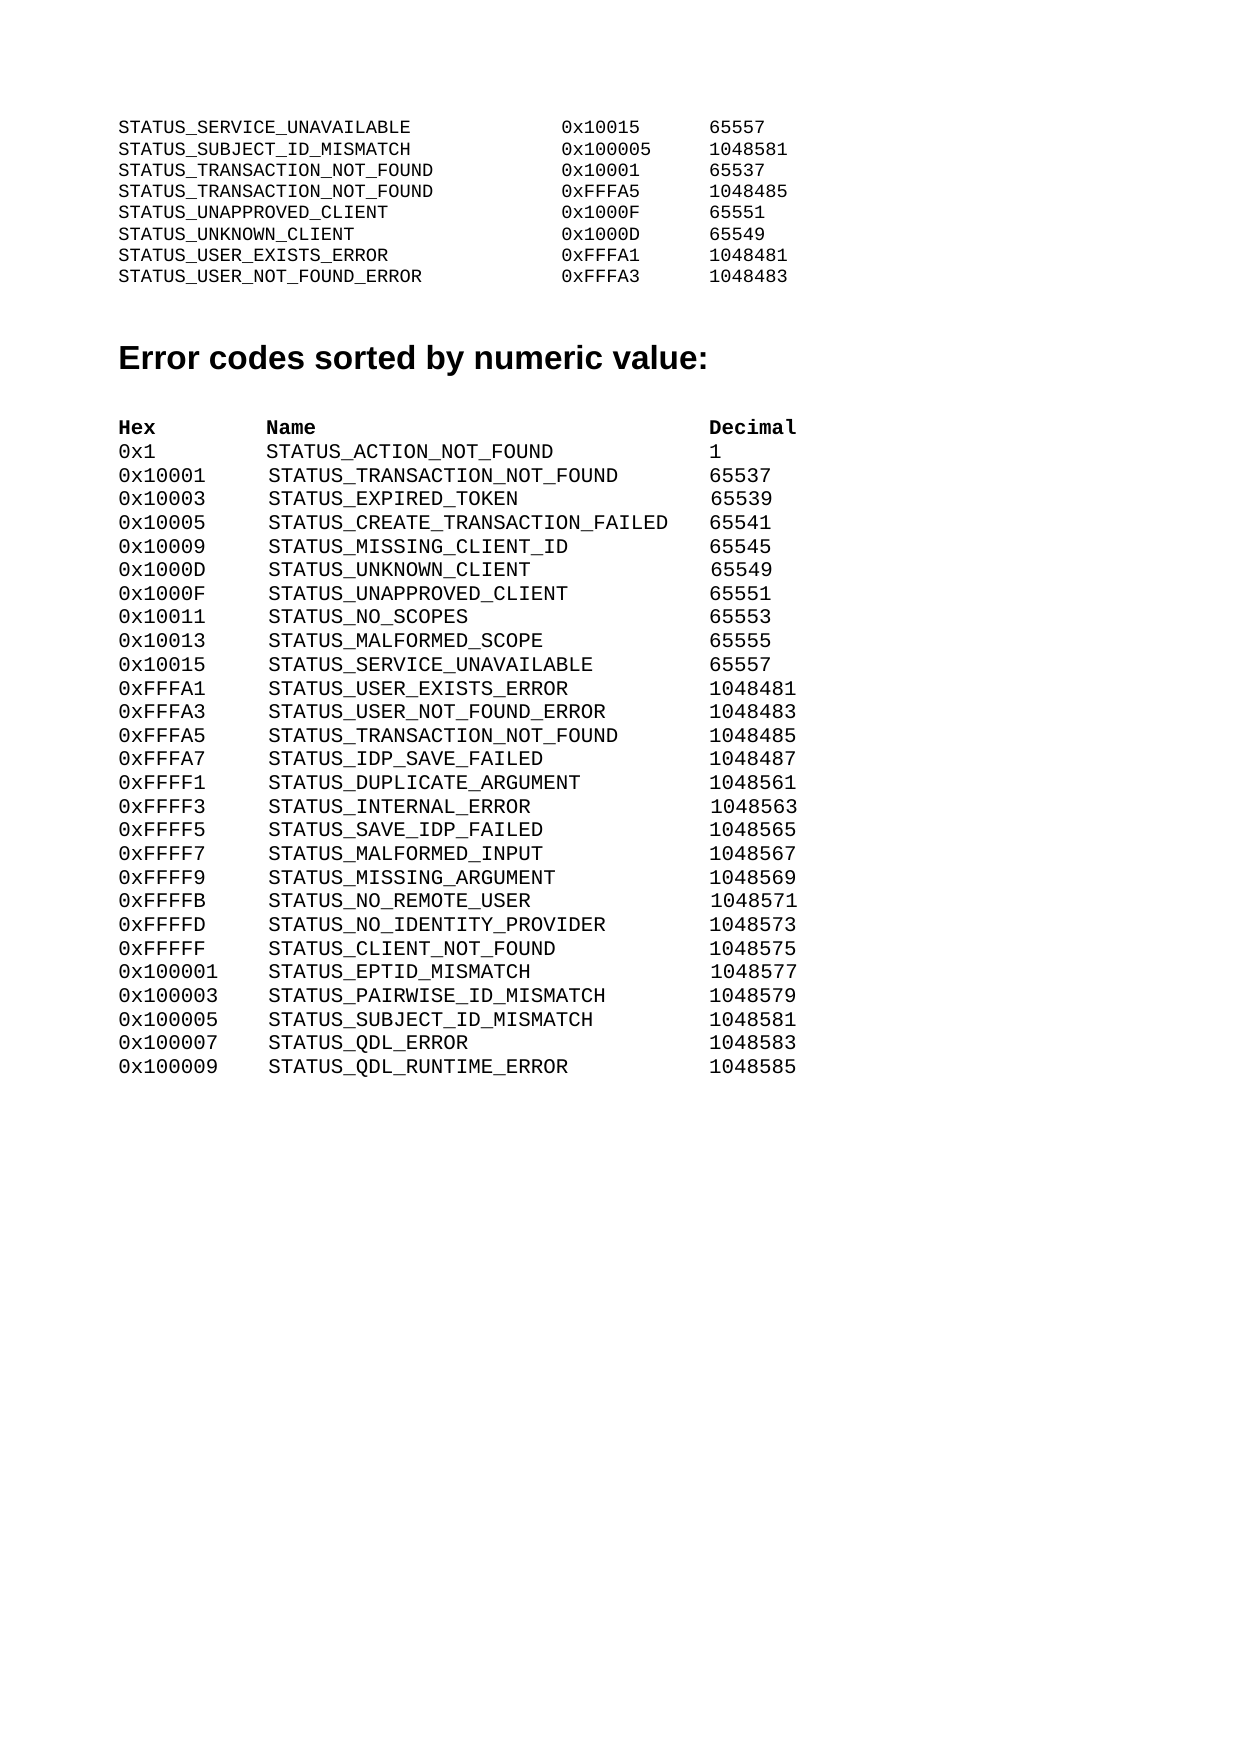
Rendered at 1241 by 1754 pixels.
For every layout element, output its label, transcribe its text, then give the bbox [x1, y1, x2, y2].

text 0x10001 STATUS_TRANSACTION_NOT_FOUND 65537 0x10003 STATUS_EXPIRED_TOKEN 65539 0x10005 STATUS_CREATE_TRANSACTION_FAILED 65541 0x10009 STATUS_MISSING_CLIENT_ID 65545 0x1000D STATUS_UNKNOWN_CLIENT 65549 0x1000F STATUS_UNAPPROVED_CLIENT 65551 0x10011 STATUS_NO_SCOPES 65553 0x10013 STATUS_MALFORMED_SCOPE 65555 0x10015 STATUS_SERVICE_UNAVAILABLE 65557 0xFFFA1 STATUS_USER_EXISTS_ERROR 1048481 0xFFFA3 STATUS_USER_NOT_FOUND_ERROR 1048483 0xFFFA5 STATUS_TRANSACTION_NOT_FOUND 1048485 0xFFFA7 STATUS_IDP_SAVE_FAILED 1048487 0xFFFF1 STATUS_DUPLICATE_ARGUMENT 1048561 0xFFFF3 STATUS_INTERNAL_ERROR 1048563 0xFFFF5 STATUS_SAVE_IDP_FAILED 1048565 0xFFFF7 STATUS_MALFORMED_INPUT 1048567 0xFFFF9 STATUS_MISSING_ARGUMENT 1048569 0xFFFFB STATUS_NO_REMOTE_USER 1048571 0xFFFFD STATUS_NO_IDENTITY_PROVIDER 1048573 0xFFFFF STATUS_CLIENT_NOT_FOUND 1048575 [118, 465, 1122, 961]
text 0x100001 STATUS_EPTID_MISMATCH 1048577 0x100003 STATUS_PAIRWISE_ID_MISMATCH 1048579 0x100005 STATUS_SUBJECT_ID_MISMATCH 1048581 0x100007 STATUS_QDL_ERROR 1048583 0x100009 STATUS_QDL_RUNTIME_ERROR 1048585 [118, 961, 1122, 1079]
text Hex Name Decimal 0x1 STATUS_ACTION_NOT_FOUND 1 [118, 417, 1122, 465]
subtitle Error codes sorted by numeric value: [118, 338, 1122, 376]
text STATUS_SERVICE_UNAVAILABLE 0x10015 65557 STATUS_SUBJECT_ID_MISMATCH 0x100005 1048581 STATUS_TRANSACTION_NOT_FOUND 0x10001 65537 STATUS_TRANSACTION_NOT_FOUND 0xFFFA5 1048485 STATUS_UNAPPROVED_CLIENT 0x1000F 65551 STATUS_UNKNOWN_CLIENT 0x1000D 65549 STATUS_USER_EXISTS_ERROR 0xFFFA1 1048481 STATUS_USER_NOT_FOUND_ERROR 0xFFFA3 1048483 [118, 118, 1122, 288]
